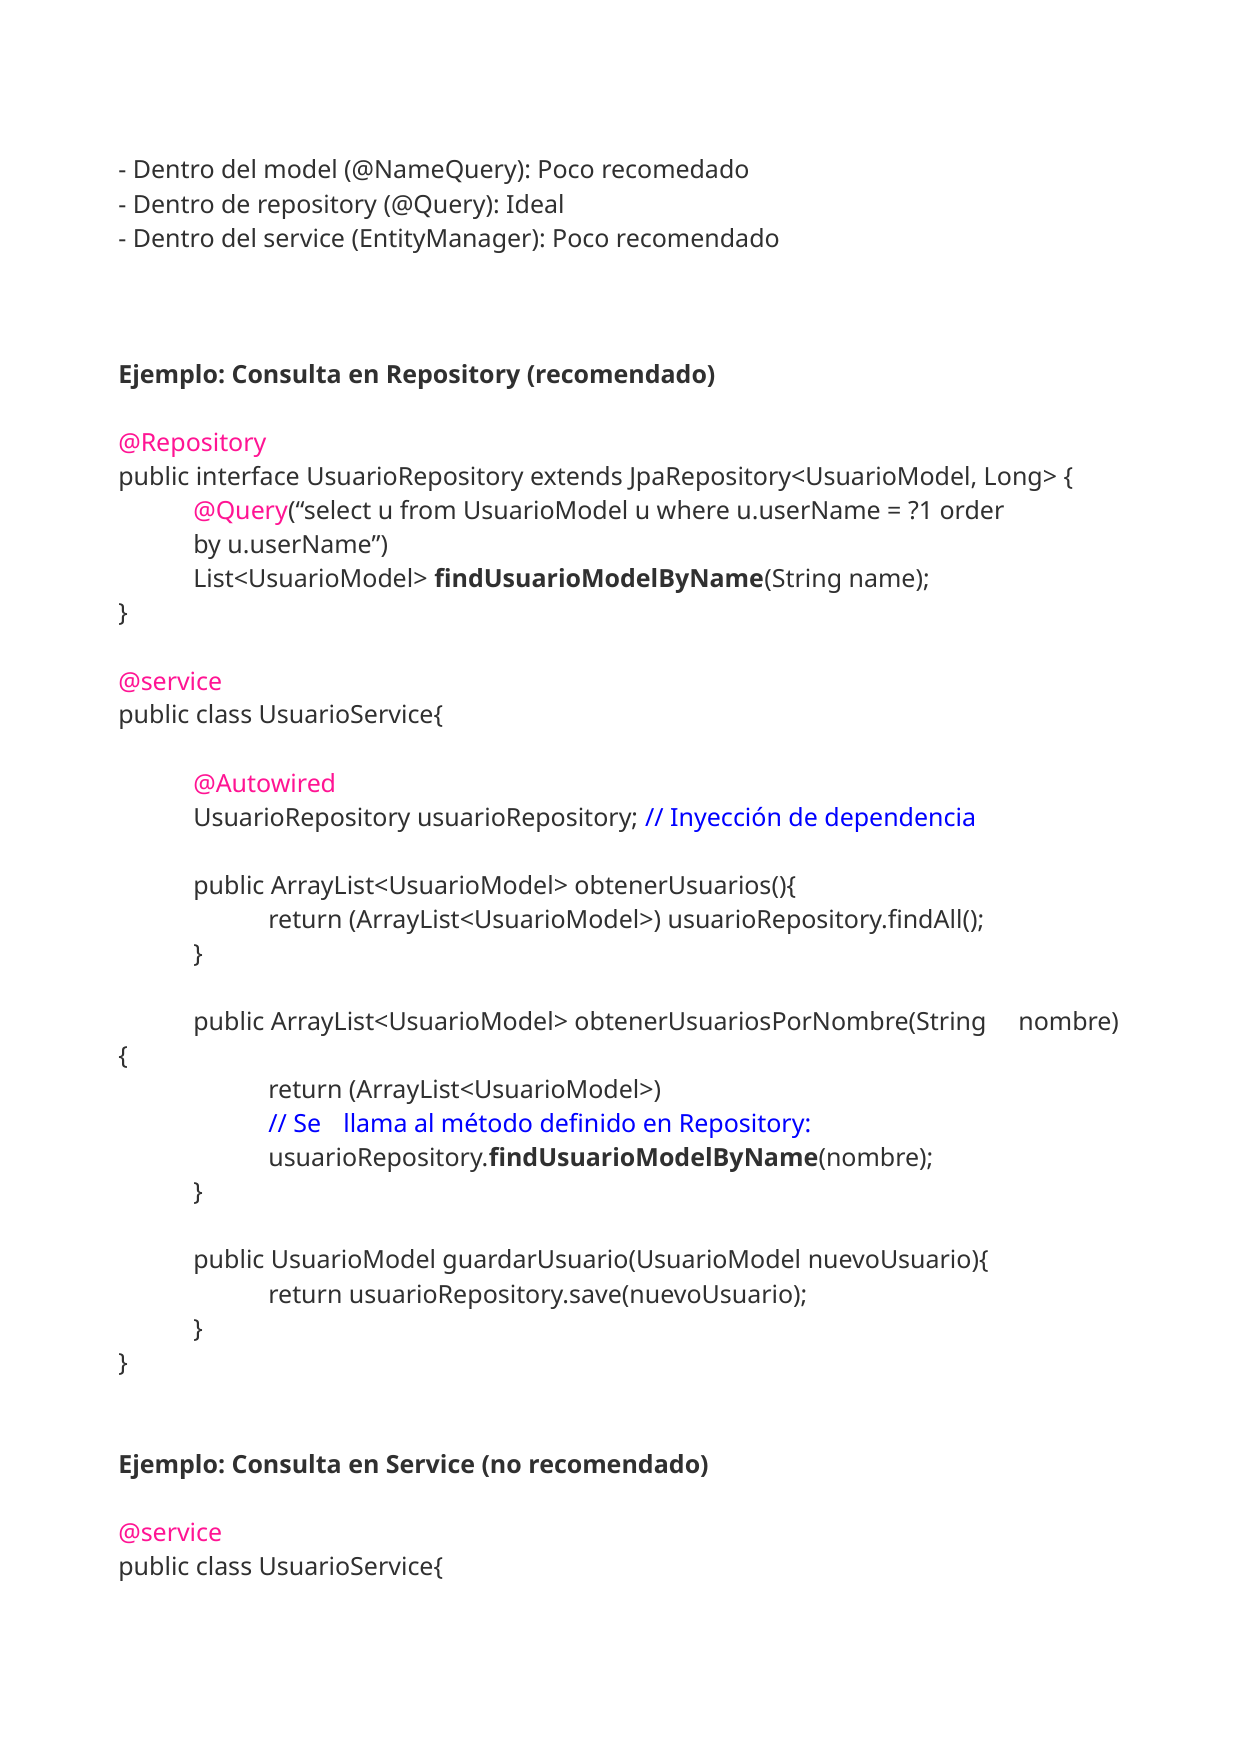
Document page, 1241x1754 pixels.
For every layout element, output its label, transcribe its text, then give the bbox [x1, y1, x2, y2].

text return (ArrayList<UsuarioModel>) usuarioRepository.findAll(); [118, 902, 1122, 936]
text } [118, 1344, 1122, 1378]
text public interface UsuarioRepository extends JpaRepository<UsuarioModel, Long> { [118, 459, 1122, 493]
text // Se llama al método definido en Repository: usuarioRepository.findUsuarioModelByName(nombre); [118, 1106, 1122, 1174]
text @Query(“select u from UsuarioModel u where u.userName = ?1 order [118, 493, 1122, 527]
text public class UsuarioService{ [118, 697, 1122, 731]
text public class UsuarioService{ [118, 1549, 1122, 1583]
text return (ArrayList<UsuarioModel>) [118, 1072, 1122, 1106]
text Ejemplo: Consulta en Service (no recomendado) [118, 1447, 1122, 1481]
text @service [118, 1515, 1122, 1549]
text public UsuarioModel guardarUsuario(UsuarioModel nuevoUsuario){ [118, 1242, 1122, 1276]
text Ejemplo: Consulta en Repository (recomendado) [118, 357, 1122, 391]
text public ArrayList<UsuarioModel> obtenerUsuarios(){ [118, 867, 1122, 902]
text } [118, 595, 1122, 629]
text by u.userName”) [118, 527, 1122, 561]
text UsuarioRepository usuarioRepository; // Inyección de dependencia [118, 799, 1122, 833]
text @Autowired [118, 765, 1122, 799]
text } [118, 1174, 1122, 1208]
text - Dentro del service (EntityManager): Poco recomendado [118, 220, 1122, 254]
text } [118, 936, 1122, 970]
text public ArrayList<UsuarioModel> obtenerUsuariosPorNombre(String nombre){ [118, 1004, 1122, 1072]
text - Dentro del model (@NameQuery): Poco recomedado [118, 152, 1122, 186]
text List<UsuarioModel> findUsuarioModelByName(String name); [118, 561, 1122, 595]
text } [118, 1310, 1122, 1344]
text @Repository [118, 425, 1122, 459]
text - Dentro de repository (@Query): Ideal [118, 186, 1122, 220]
text @service [118, 663, 1122, 697]
text return usuarioRepository.save(nuevoUsuario); [118, 1276, 1122, 1310]
